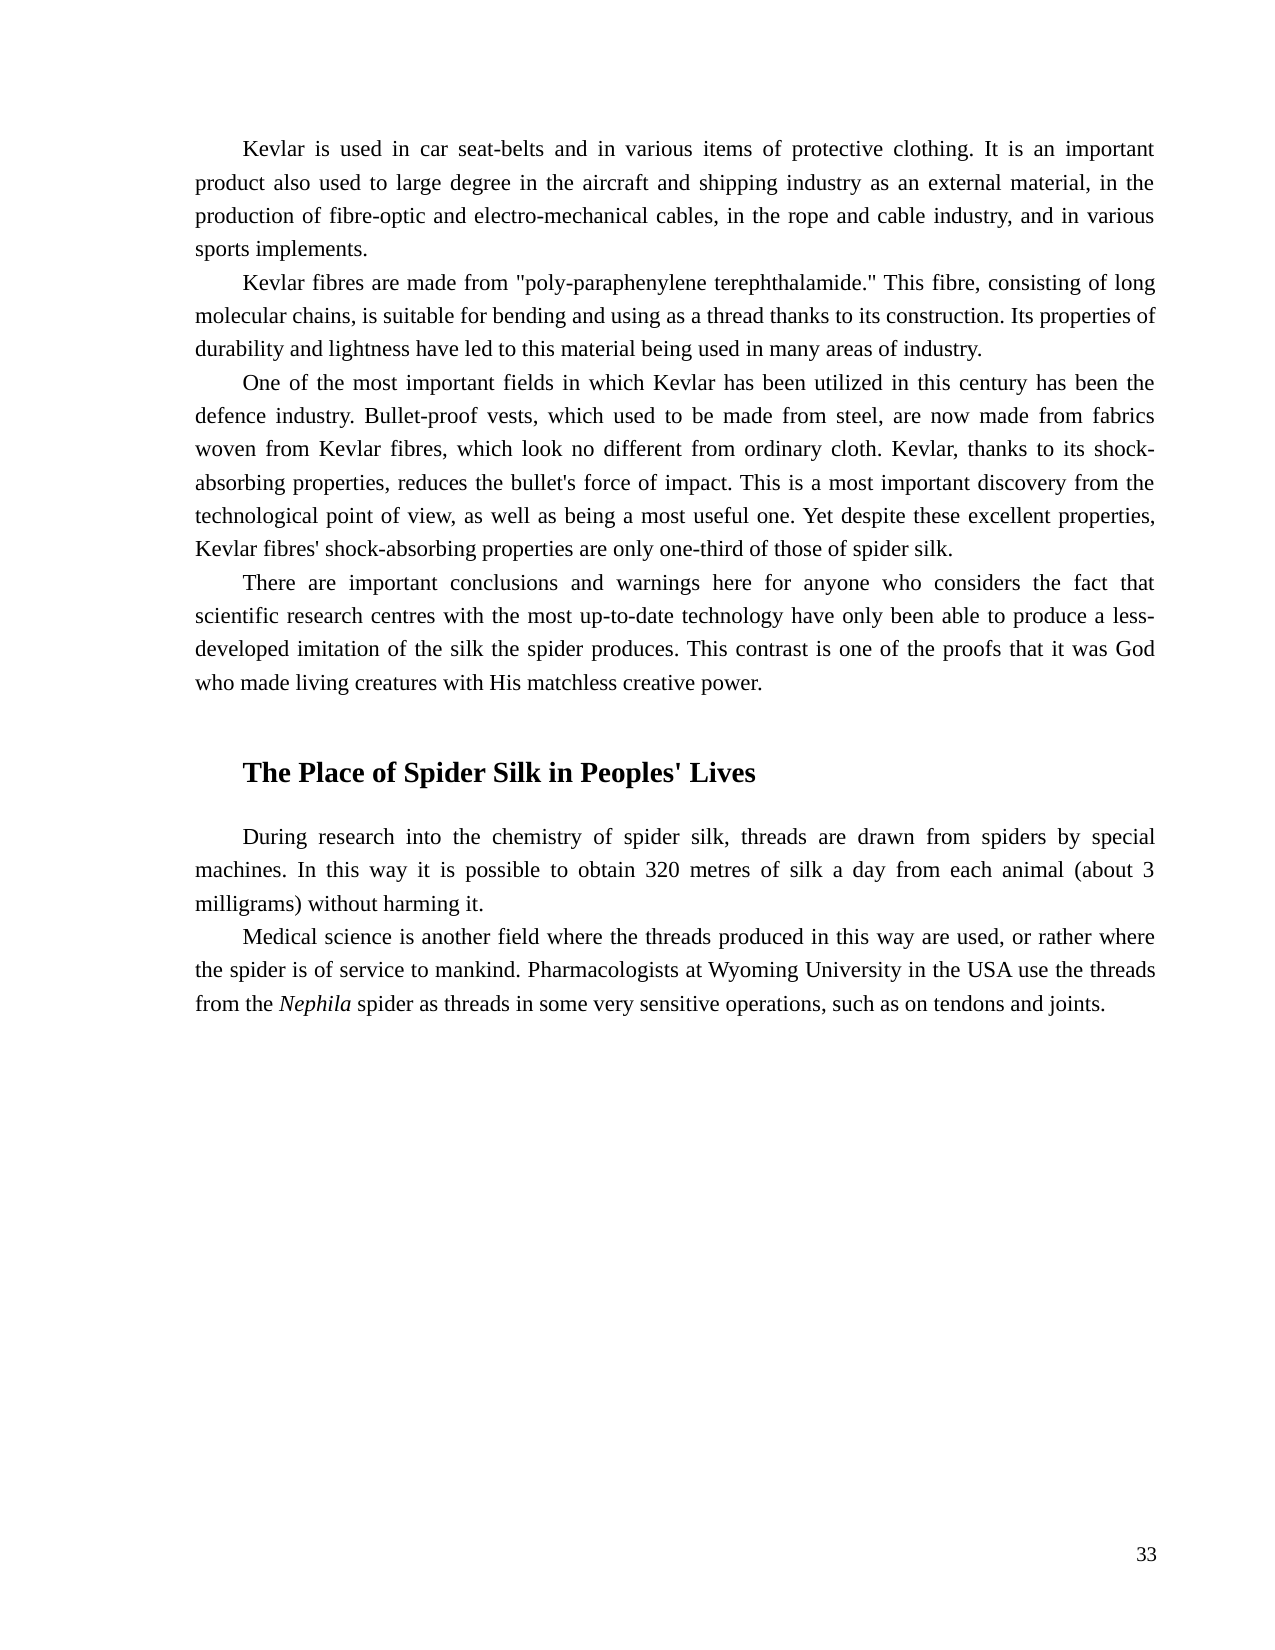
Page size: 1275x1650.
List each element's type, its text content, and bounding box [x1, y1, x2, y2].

text The Place of Spider Silk in Peoples' Lives [195, 755, 1157, 788]
text There are important conclusions and warnings here for anyone who considers the fact that scientific research centres with the most up-to-date technology have only been able to produce a less-developed imitation of the silk the spider produces. This contrast is one of the proofs that it was God who made living creatures with His matchless creative power. [195, 563, 1157, 697]
text Medical science is another field where the threads produced in this way are used, or rather where the spider is of service to mankind. Pharmacologists at Wyoming University in the USA use the threads from the Nephila spider as threads in some very sensitive operations, such as on tendons and joints. [195, 918, 1157, 1018]
text Kevlar fibres are made from "poly-paraphenylene terephthalamide." This fibre, consisting of long molecular chains, is suitable for bending and using as a thread thanks to its construction. Its properties of durability and lightness have led to this material being used in many areas of industry. [195, 263, 1157, 363]
text One of the most important fields in which Kevlar has been utilized in this century has been the defence industry. Bullet-proof vests, which used to be made from steel, are now made from fabrics woven from Kevlar fibres, which look no different from ordinary cloth. Kevlar, thanks to its shock-absorbing properties, reduces the bullet's force of impact. This is a most important discovery from the technological point of view, as well as being a most useful one. Yet despite these excellent properties, Kevlar fibres' shock-absorbing properties are only one-third of those of spider silk. [195, 363, 1157, 563]
text Kevlar is used in car seat-belts and in various items of protective clothing. It is an important product also used to large degree in the aircraft and shipping industry as an external material, in the production of fibre-optic and electro-mechanical cables, in the rope and cable industry, and in various sports implements. [195, 130, 1157, 263]
text During research into the chemistry of spider silk, threads are drawn from spiders by special machines. In this way it is possible to obtain 320 metres of silk a day from each animal (about 3 milligrams) without harming it. [195, 818, 1157, 918]
